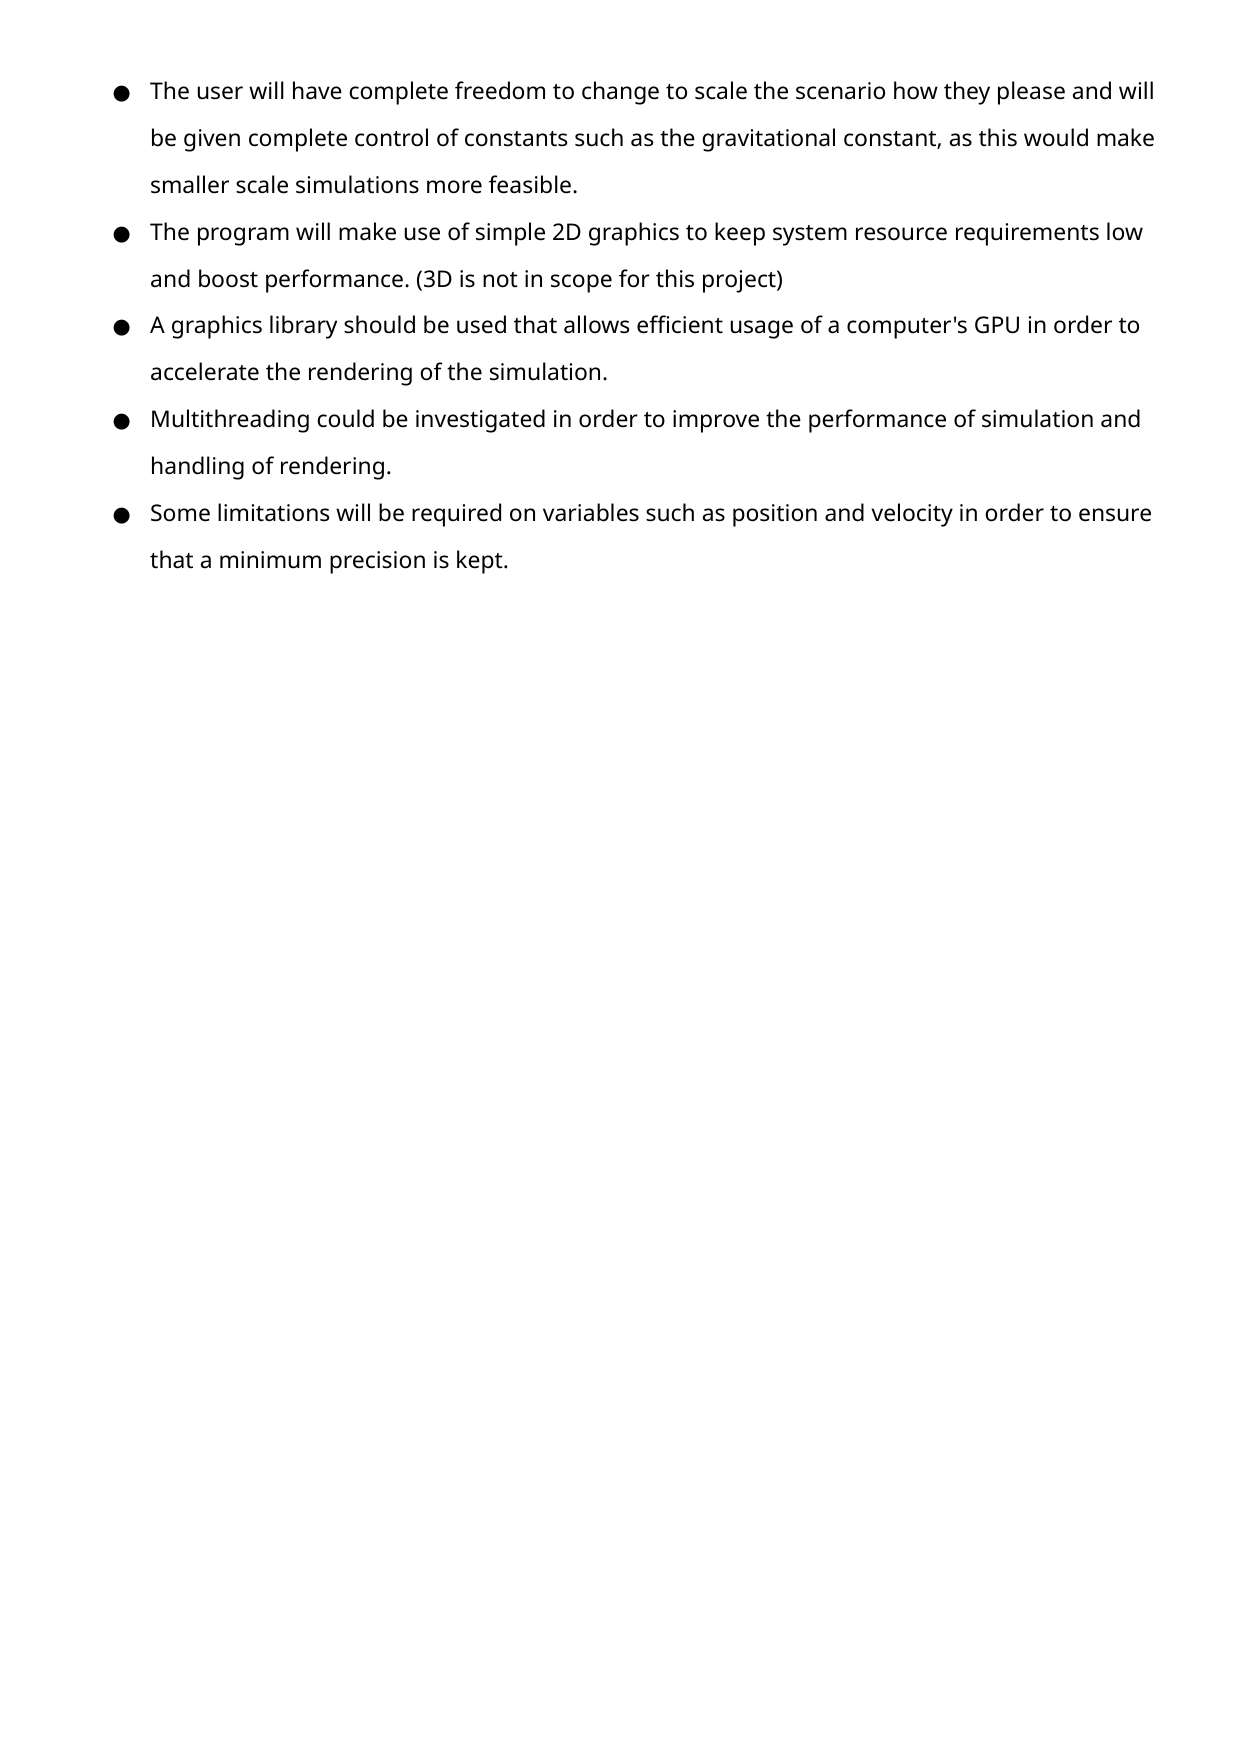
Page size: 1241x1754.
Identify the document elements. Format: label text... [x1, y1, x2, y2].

list The user will have complete freedom to change to scale the scenario how they please and will be given complete control of constants such as the gravitational constant, as this would make smaller scale simulations more feasible. [112, 75, 1165, 200]
list Some limitations will be required on variables such as position and velocity in order to ensure that a minimum precision is kept. [112, 497, 1165, 575]
list A graphics library should be used that allows efficient usage of a computer's GPU in order to accelerate the rendering of the simulation. [112, 309, 1165, 387]
list Multithreading could be investigated in order to improve the performance of simulation and handling of rendering. [112, 403, 1165, 481]
list The program will make use of simple 2D graphics to keep system resource requirements low and boost performance. (3D is not in scope for this project) [112, 216, 1165, 294]
